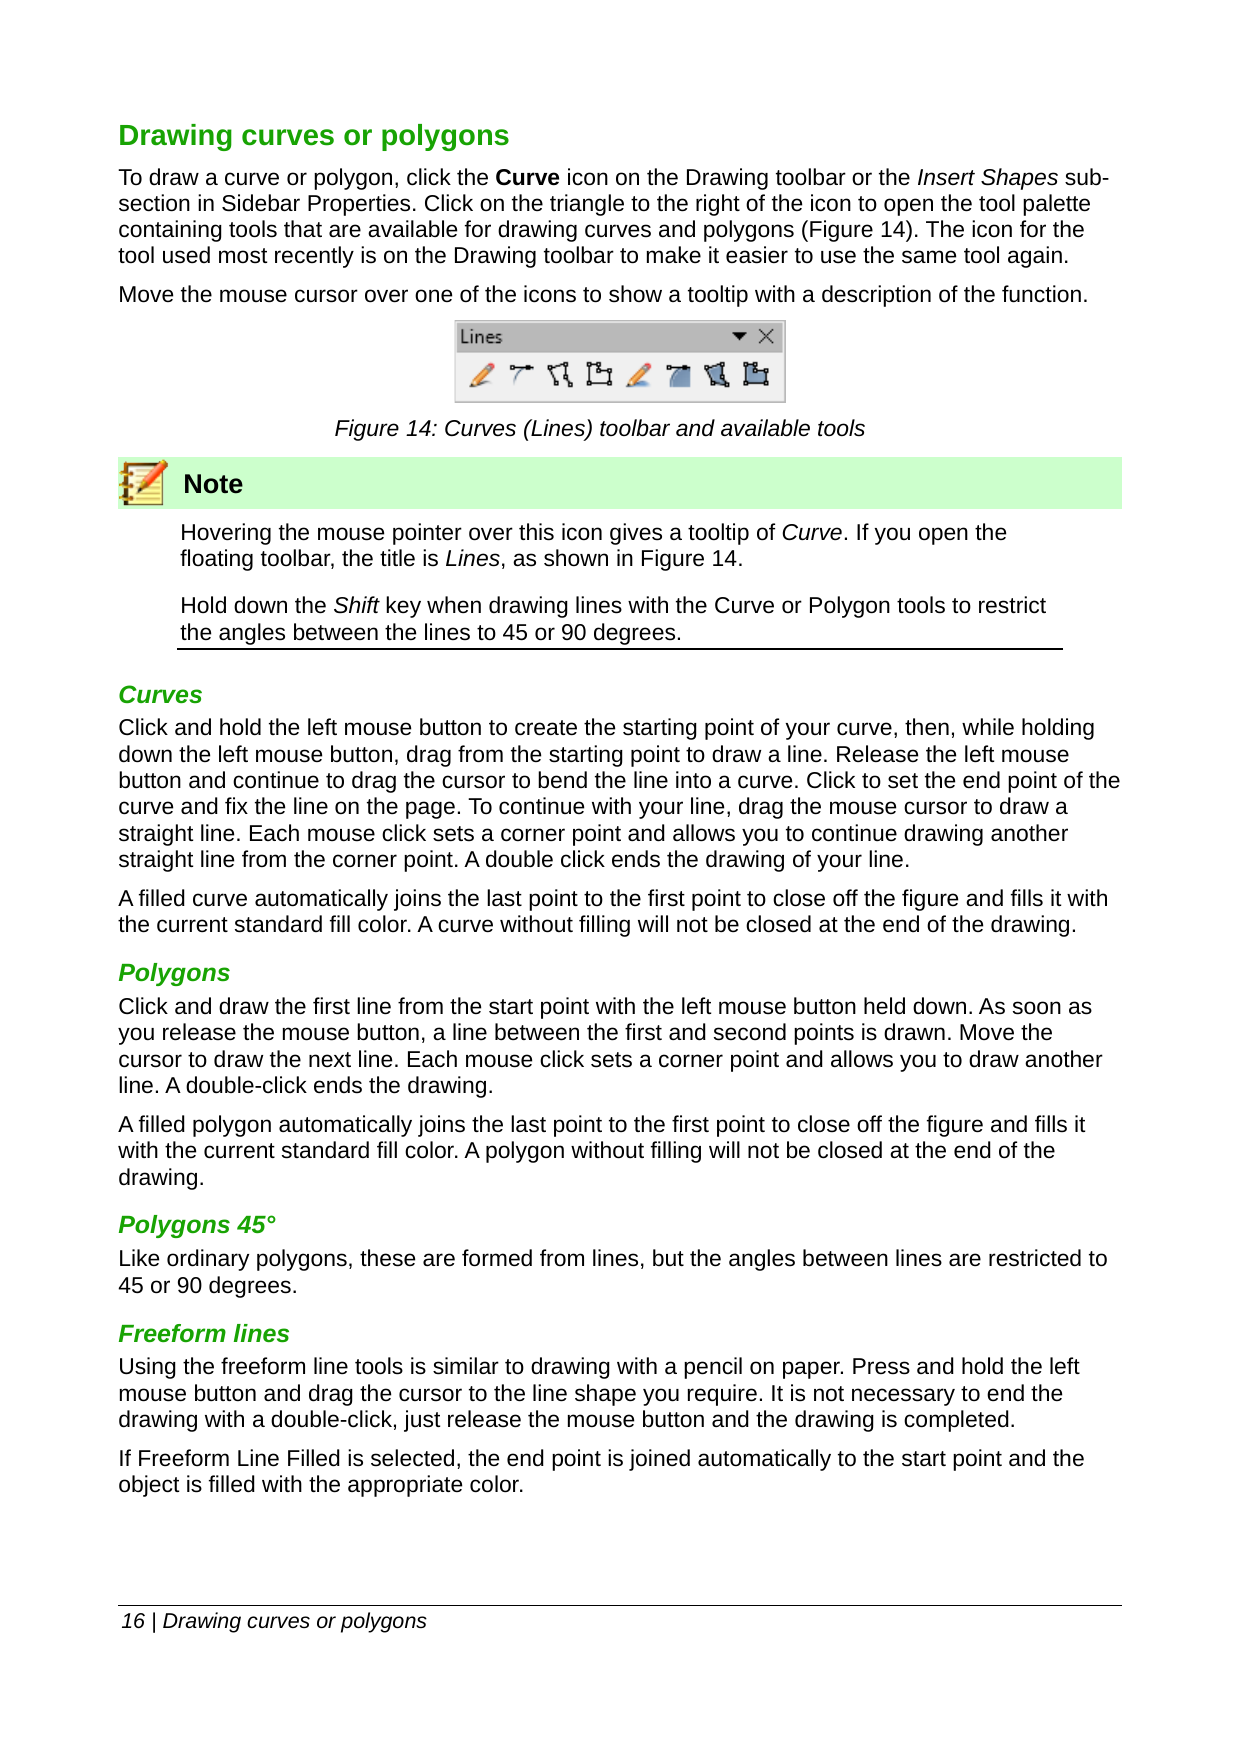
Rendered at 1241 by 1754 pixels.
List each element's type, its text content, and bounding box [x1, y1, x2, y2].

text Using the freeform line tools is similar to drawing with a pencil on paper. Press and hold the left mouse button and drag the cursor to the line shape you require. It is not necessary to end the drawing with a double-click, just release the mouse button and the drawing is completed. [118, 1353, 1122, 1432]
text Hovering the mouse pointer over this icon gives a tooltip of Curve. If you open the floating toolbar, the title is Lines, as shown in Figure 14. [177, 516, 1063, 571]
subtitle Polygons [118, 958, 1122, 987]
text To draw a curve or polygon, click the Curve icon on the Drawing toolbar or the Insert Shapes sub-section in Sidebar Properties. Click on the triangle to the right of the icon to open the tool palette containing tools that are available for drawing curves and polygons (Figure 14). The icon for the tool used most recently is on the Drawing toolbar to make it easier to use the same tool again. [118, 163, 1122, 269]
subtitle Drawing curves or polygons [118, 118, 1122, 152]
text A filled curve automatically joins the last point to the first point to close off the figure and fills it with the current standard fill color. A curve without filling will not be closed at the end of the drawing. [118, 885, 1122, 938]
text Click and draw the first line from the start point with the left mouse button held down. As soon as you release the mouse button, a line between the first and second points is drawn. Move the cursor to draw the next line. Each mouse click sets a corner point and allows you to draw another line. A double-click ends the drawing. [118, 993, 1122, 1098]
subtitle Curves [118, 679, 1122, 708]
text Click and hold the left mouse button to create the starting point of your curve, then, while holding down the left mouse button, drag from the starting point to draw a line. Release the left mouse button and continue to drag the cursor to bend the line into a curve. Click to set the end point of the curve and fix the line on the page. To continue with your line, drag the mouse cursor to draw a straight line. Each mouse click sets a corner point and allows you to continue drawing another straight line from the corner point. A double click ends the drawing of your line. [118, 714, 1122, 872]
text Hold down the Shift key when drawing lines with the Curve or Polygon tools to restrict the angles between the lines to 45 or 90 degrees. [177, 589, 1063, 648]
subtitle Note [118, 457, 1122, 509]
text A filled polygon automatically joins the last point to the first point to close off the figure and fills it with the current standard fill color. A polygon without filling will not be closed at the end of the drawing. [118, 1111, 1122, 1190]
text If Freeform Line Filled is selected, the end point is joined automatically to the start point and the object is filled with the appropriate color. [118, 1445, 1122, 1497]
text Move the mouse cursor over one of the icons to show a tooltip with a description of the function. [118, 281, 1122, 308]
picture [119, 458, 170, 509]
text Figure 14: Curves (Lines) toolbar and available tools [334, 415, 906, 441]
text Like ordinary polygons, these are formed from lines, but the angles between lines are restricted to 45 or 90 degrees. [118, 1245, 1122, 1298]
subtitle Freeform lines [118, 1318, 1122, 1347]
subtitle Polygons 45° [118, 1211, 1122, 1239]
picture [454, 320, 786, 403]
